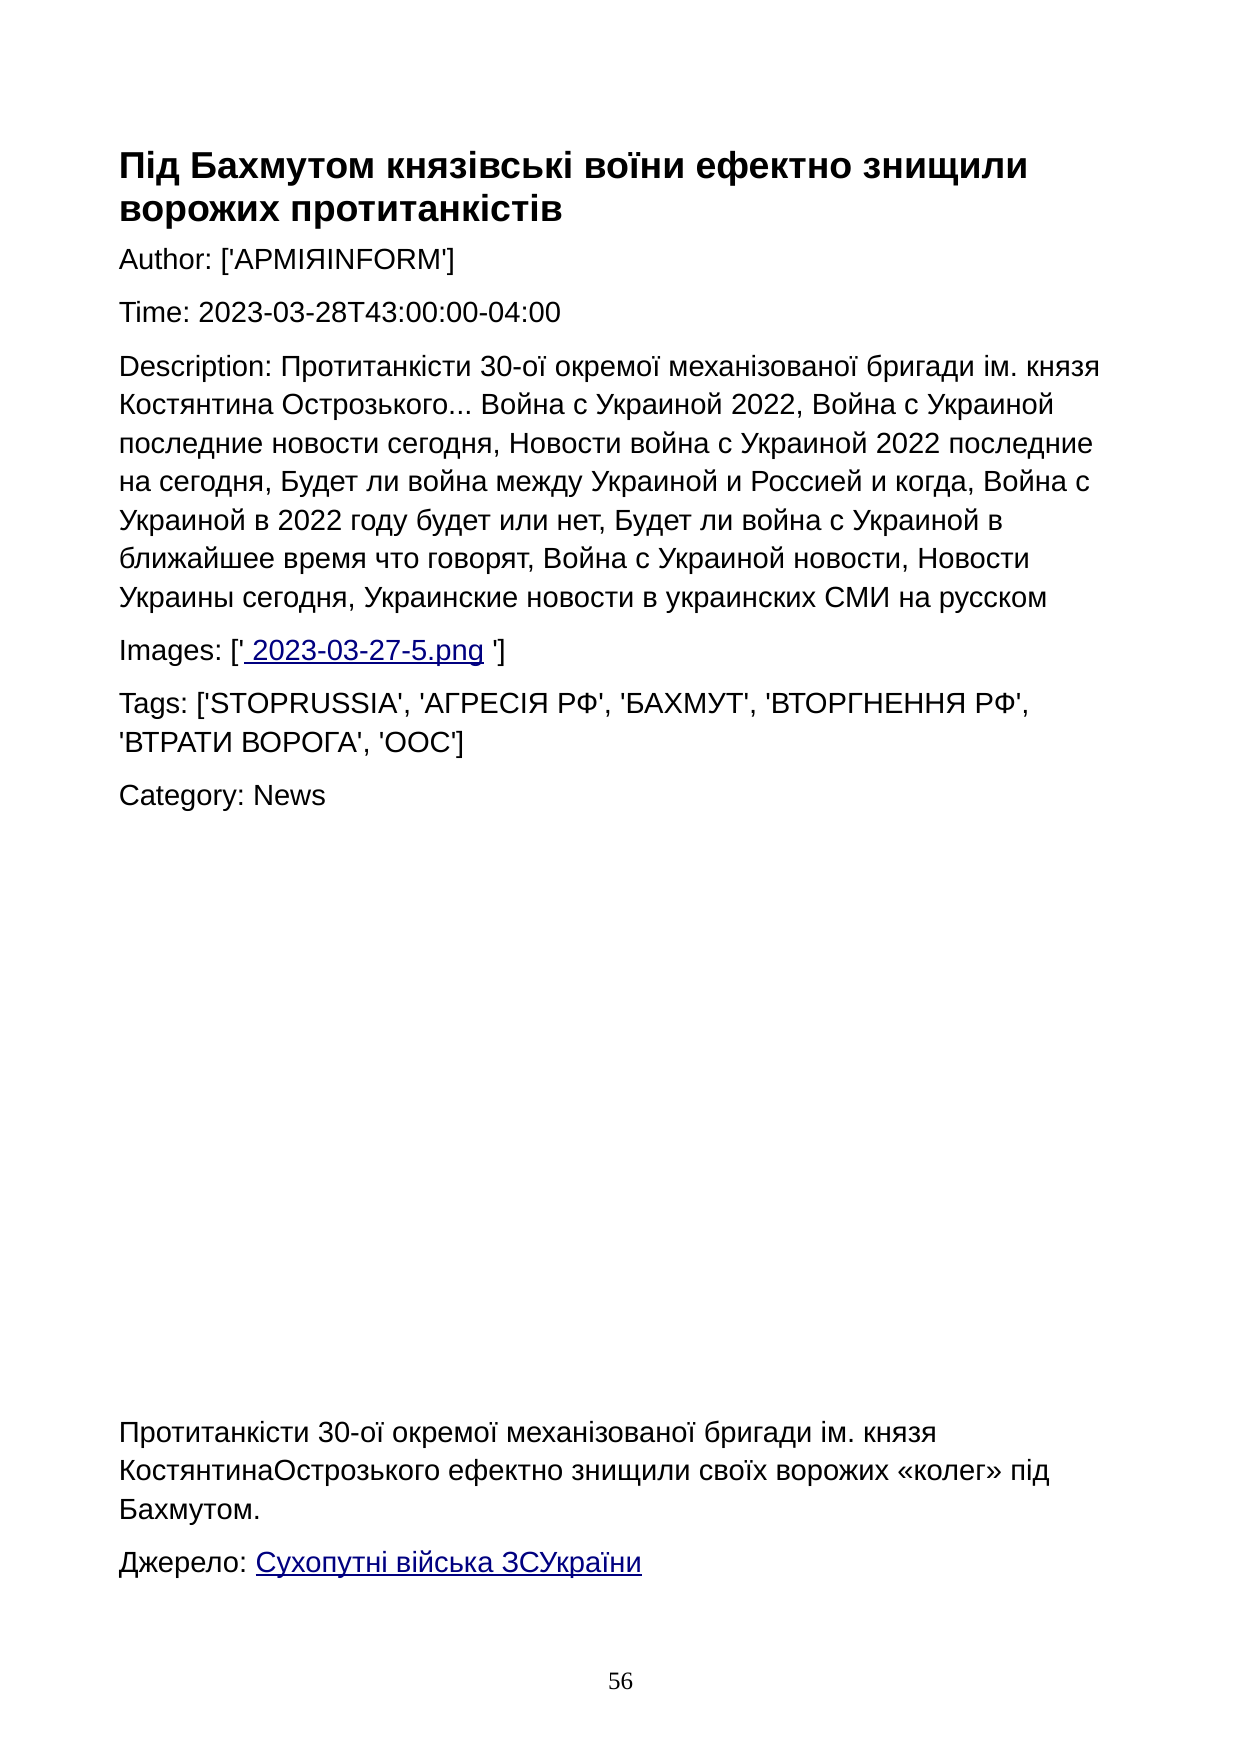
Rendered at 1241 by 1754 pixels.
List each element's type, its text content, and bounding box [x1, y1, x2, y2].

text Time: 2023-03-28T43:00:00-04:00 [118, 295, 1122, 329]
text Tags: ['STOPRUSSIA', 'АГРЕСІЯ РФ', 'БАХМУТ', 'ВТОРГНЕННЯ РФ', 'ВТРАТИ ВОРОГА', 'ООС'] [118, 686, 1122, 758]
text Протитанкісти 30-ої окремої механізованої бригади ім. князя КостянтинаОстрозького ефектно знищили своїх ворожих «колег» під Бахмутом. [118, 1415, 1122, 1525]
text Author: ['АРМІЯINFORM'] [118, 242, 1122, 276]
text Джерело: Сухопутні війська ЗСУкраїни [118, 1545, 1122, 1578]
text Description: Протитанкісти 30-ої окремої механізованої бригади ім. князя Костянтина Острозького... Война с Украиной 2022, Война с Украиной последние новости сегодня, Новости война с Украиной 2022 последние на сегодня, Будет ли война между Украиной и Россией и когда, Война с Украиной в 2022 году будет или нет, Будет ли война с Украиной в ближайшее время что говорят, Война с Украиной новости, Новости Украины сегодня, Украинские новости в украинских СМИ на русском [118, 348, 1122, 613]
text Category: News [118, 778, 1122, 811]
text Images: [' 2023-03-27-5.png '] [118, 633, 1122, 666]
subtitle Під Бахмутом князівські воїни ефектно знищили ворожих протитанкістів [118, 143, 1122, 230]
